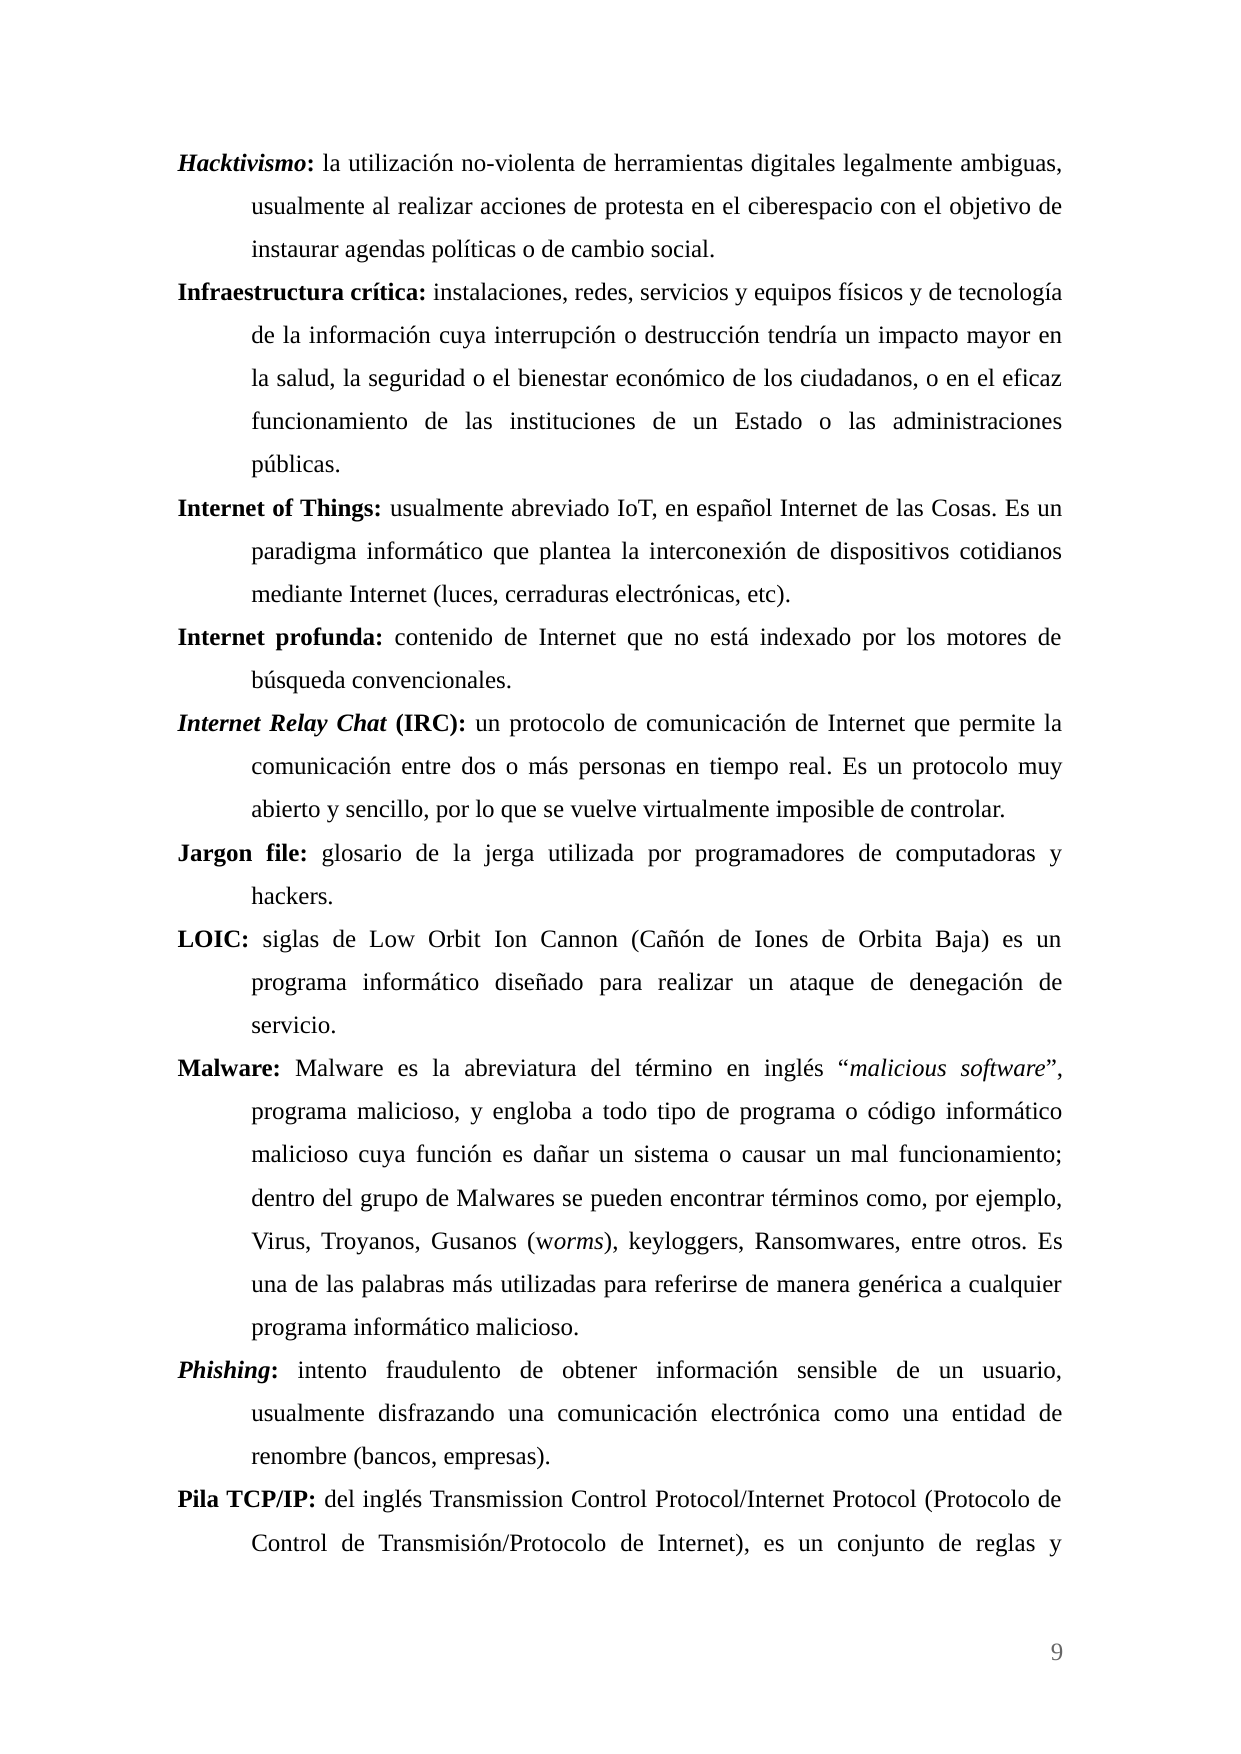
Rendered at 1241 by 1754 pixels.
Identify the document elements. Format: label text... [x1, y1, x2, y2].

text Pila TCP/IP: del inglés Transmission Control Protocol/Internet Protocol (Protocolo de Control de Transmisión/Protocolo de Internet), es un conjunto de reglas y [177, 1484, 1063, 1556]
text Internet profunda: contenido de Internet que no está indexado por los motores de búsqueda convencionales. [177, 622, 1063, 694]
text Internet Relay Chat (IRC): un protocolo de comunicación de Internet que permite la comunicación entre dos o más personas en tiempo real. Es un protocolo muy abierto y sencillo, por lo que se vuelve virtualmente imposible de controlar. [177, 708, 1063, 823]
text Hacktivismo: la utilización no-violenta de herramientas digitales legalmente ambiguas, usualmente al realizar acciones de protesta en el ciberespacio con el objetivo de instaurar agendas políticas o de cambio social. [177, 148, 1063, 263]
text Jargon file: glosario de la jerga utilizada por programadores de computadoras y hackers. [177, 838, 1063, 909]
text LOIC: siglas de Low Orbit Ion Cannon (Cañón de Iones de Orbita Baja) es un programa informático diseñado para realizar un ataque de denegación de servicio. [177, 924, 1063, 1039]
text Malware: Malware es la abreviatura del término en inglés “malicious software”, programa malicioso, y engloba a todo tipo de programa o código informático malicioso cuya función es dañar un sistema o causar un mal funcionamiento; dentro del grupo de Malwares se pueden encontrar términos como, por ejemplo, Virus, Troyanos, Gusanos (worms), keyloggers, Ransomwares, entre otros. Es una de las palabras más utilizadas para referirse de manera genérica a cualquier programa informático malicioso. [177, 1053, 1063, 1341]
text Phishing: intento fraudulento de obtener información sensible de un usuario, usualmente disfrazando una comunicación electrónica como una entidad de renombre (bancos, empresas). [177, 1355, 1063, 1470]
text Internet of Things: usualmente abreviado IoT, en español Internet de las Cosas. Es un paradigma informático que plantea la interconexión de dispositivos cotidianos mediante Internet (luces, cerraduras electrónicas, etc). [177, 493, 1063, 608]
text Infraestructura crítica: instalaciones, redes, servicios y equipos físicos y de tecnología de la información cuya interrupción o destrucción tendría un impacto mayor en la salud, la seguridad o el bienestar económico de los ciudadanos, o en el eficaz funcionamiento de las instituciones de un Estado o las administraciones públicas. [177, 277, 1063, 478]
